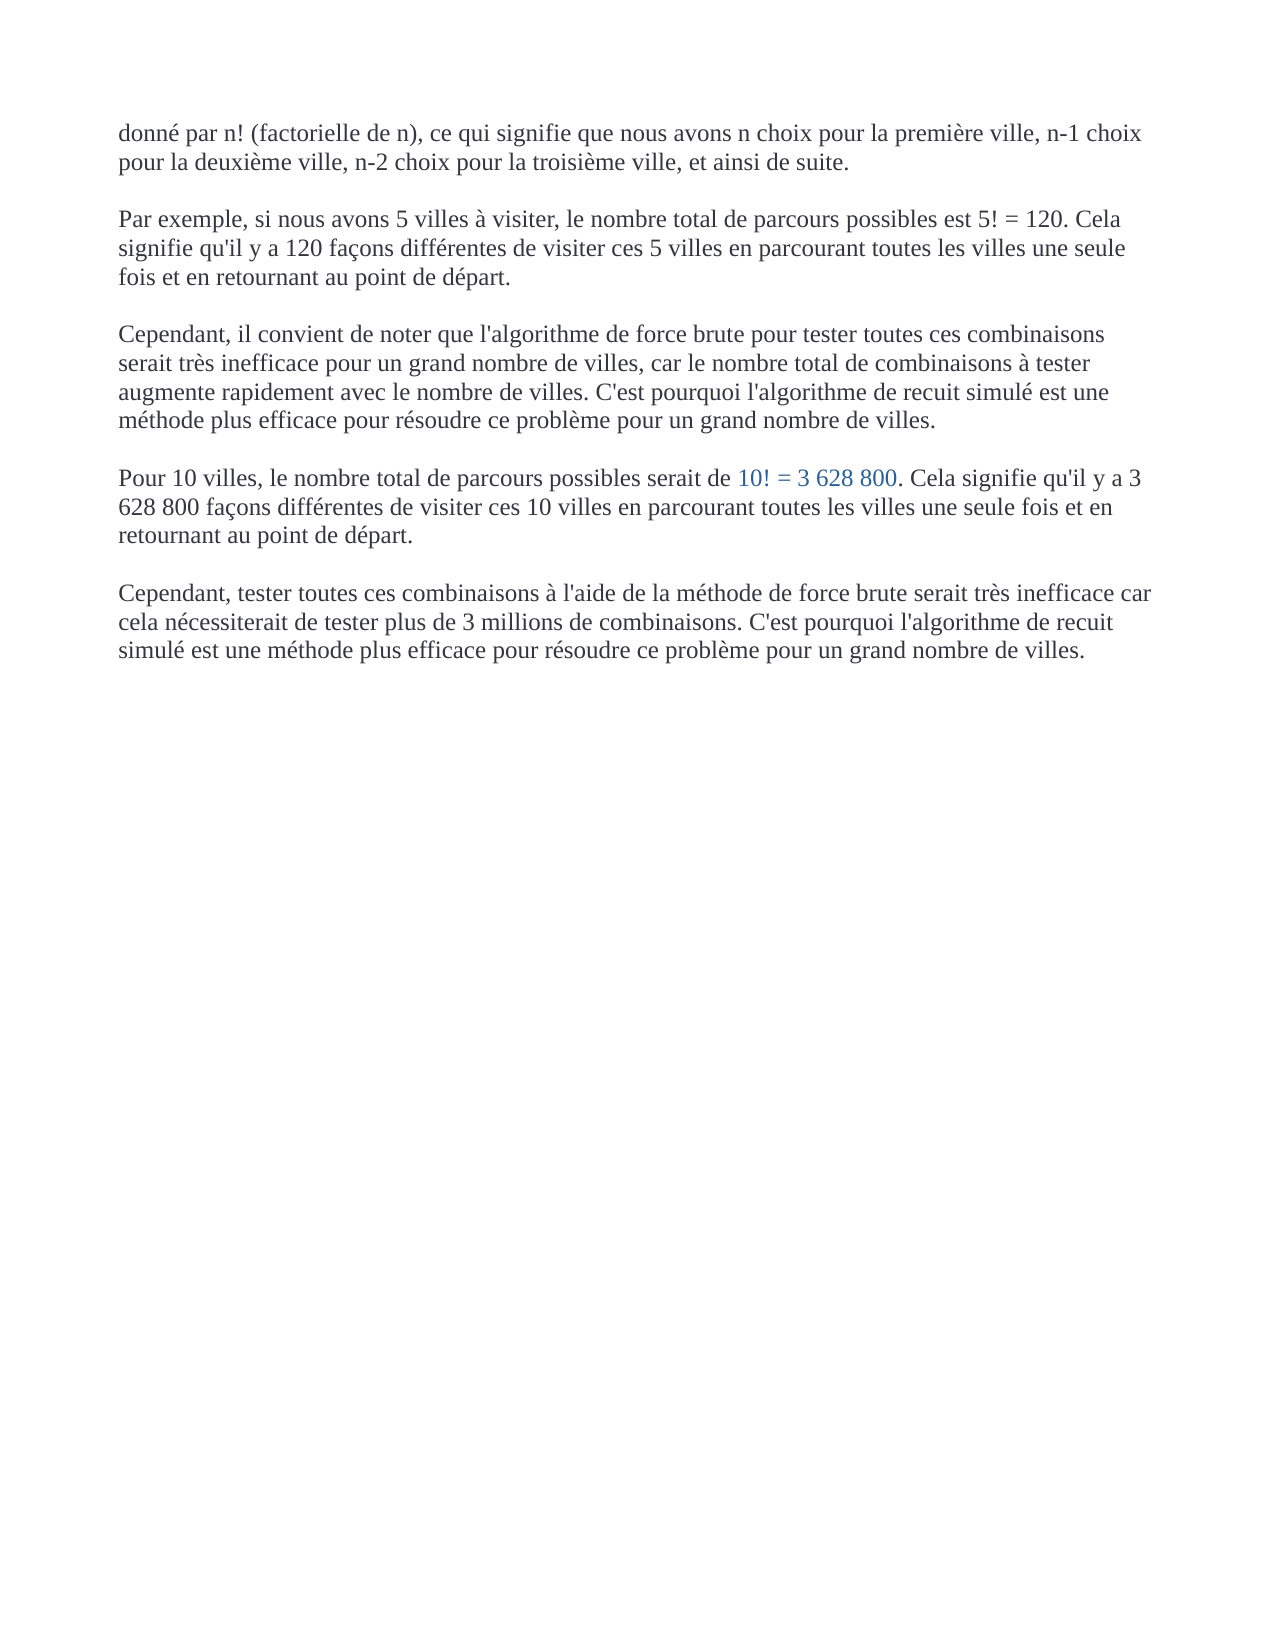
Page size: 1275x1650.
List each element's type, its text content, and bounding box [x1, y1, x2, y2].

text Cependant, tester toutes ces combinaisons à l'aide de la méthode de force brute serait très inefficace car cela nécessiterait de tester plus de 3 millions de combinaisons. C'est pourquoi l'algorithme de recuit simulé est une méthode plus efficace pour résoudre ce problème pour un grand nombre de villes. [118, 578, 1157, 664]
text donné par n! (factorielle de n), ce qui signifie que nous avons n choix pour la première ville, n-1 choix pour la deuxième ville, n-2 choix pour la troisième ville, et ainsi de suite. [118, 118, 1157, 176]
text Cependant, il convient de noter que l'algorithme de force brute pour tester toutes ces combinaisons serait très inefficace pour un grand nombre de villes, car le nombre total de combinaisons à tester augmente rapidement avec le nombre de villes. C'est pourquoi l'algorithme de recuit simulé est une méthode plus efficace pour résoudre ce problème pour un grand nombre de villes. [118, 319, 1157, 434]
text Par exemple, si nous avons 5 villes à visiter, le nombre total de parcours possibles est 5! = 120. Cela signifie qu'il y a 120 façons différentes de visiter ces 5 villes en parcourant toutes les villes une seule fois et en retournant au point de départ. [118, 204, 1157, 291]
text Pour 10 villes, le nombre total de parcours possibles serait de 10! = 3 628 800. Cela signifie qu'il y a 3 628 800 façons différentes de visiter ces 10 villes en parcourant toutes les villes une seule fois et en retournant au point de départ. [118, 463, 1157, 549]
